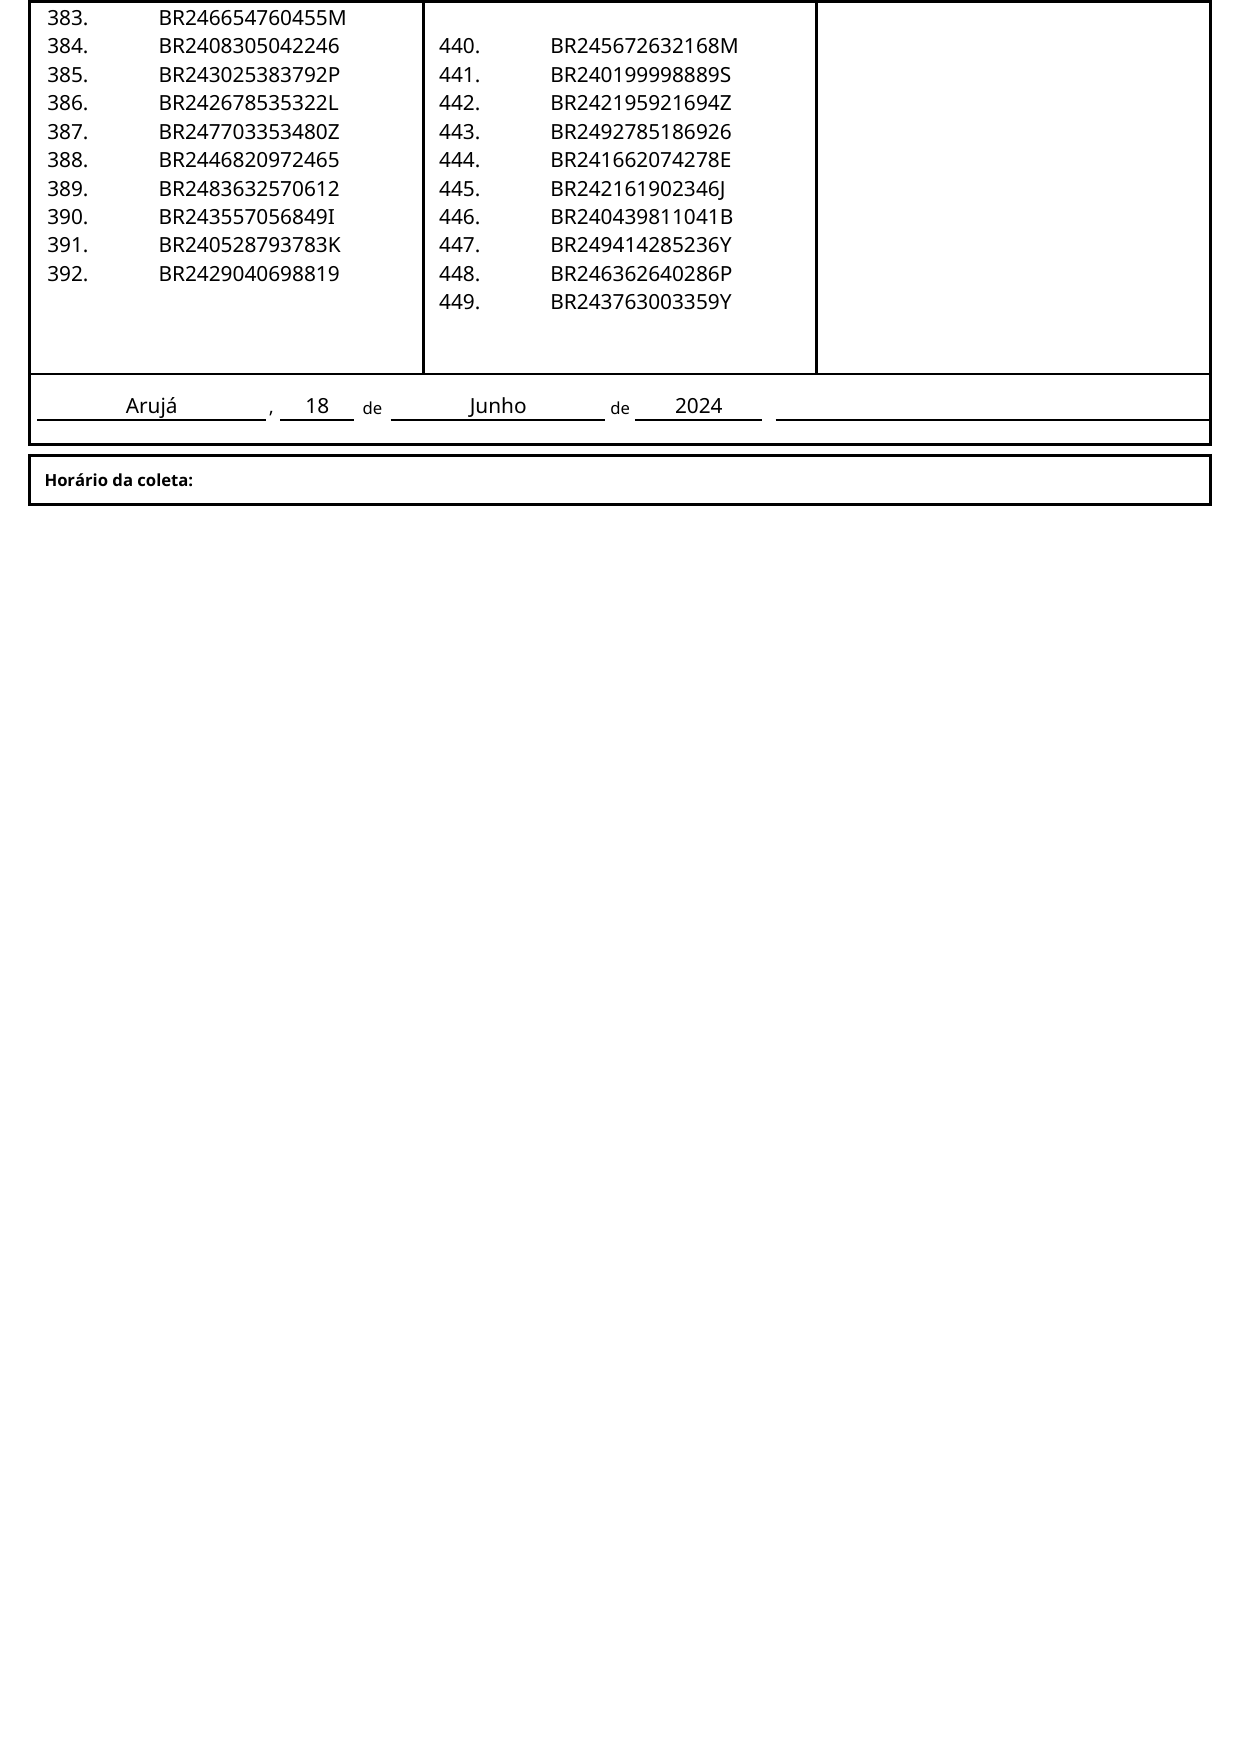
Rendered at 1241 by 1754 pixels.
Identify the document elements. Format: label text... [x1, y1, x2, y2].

table_cell 2024 [635, 375, 762, 419]
table_cell [31, 419, 37, 443]
table_cell [776, 375, 1209, 419]
table_cell , [266, 375, 280, 419]
table_cell [31, 375, 37, 419]
table_cell de [354, 375, 391, 419]
table_cell [1058, 446, 1211, 454]
table_cell Junho [391, 375, 605, 419]
table_cell de [605, 375, 635, 419]
table_cell BR244659023765I BR2490990799761 BR248658795152H BR244956048327Y BR242482897789H BR2492410828968 BR247188329362U BR248861509671G BR2426018618571 BR241842072599Q BR245539232026W BR241145905924S BR2421564919165 BR2421009187580 BR241811691216T BR246000266665X BR243784380339V BR244957313521E BR240743586129U BR249712189505A BR247937174269J BR243873024307U BR242559540065B BR245455540885X BR241275954510D BR243562696249U BR240863649205I BR240863649205I BR248802302777V BR246635139120M BR2449010035279 BR248370012516P BR240281310516K BR2422927400897 BR2484081942888 BR244859392976U BR2487818113403 BR2420498820387 BR242315769590U BR240678056829Y BR2436935777575 BR2460668711886 BR243203132056B BR2465993618513 BR246774495480Q BR2492502982742 BR243947406881F BR242223032875X BR241503487918S BR244952736202T BR2403994238021 BR246288745122U BR2437445375849 BR245765663708U BR245293448778G BR2431428368258 BR245428776834Z BR2402988681754 BR2480076920931 BR2456268887793 BR241179955894G BR242286095791H BR2497268192404 BR249755495769E BR2411082066540 BR2473337915658 BR244371210294Y BR2478485030405 BR243381392018B BR2468989308623 BR247334163606C BR240715358739G BR245515796693F BR2490507050525 BR2455256521832 BR2409899328811 BR240935645433Y BR2463742930336 BR243735435310C BR241754476102I BR241281594803E BR241378859003E BR240324822167A BR2400585729224 BR242623488043L BR248142235535H BR2430842119145 BR245019479034V BR2437661621088 BR2478941047447 BR249973836686W BR246859054889F BR249923883222F BR242454228672D BR2476683912132 BR2489118180481 BR2464191700320 BR245015658489W BR248878745102C BR247253217788B BR242115425300Y BR242479004183O BR240323490189D BR2495266978876 BR240537538507W BR246367899547B BR248978282487U BR248407271881N BR241649027732H BR240828624750C BR248469078477B BR245881338306X BR240040757970R BR246110382129P BR2436588010711 BR2455752261224 BR244447837446E BR248776596192M BR242184229698N BR247341239134M BR2485462891991 BR244571167321I BR242166662727D BR2433124701020 BR2445121738358 BR2425635427414 BR240415501720Y BR242760025349W BR247095545159I BR243338003856F BR246181515708N BR2445358938796 BR247986083559S BR248383961993B BR249464882099N BR241448282453N BR249787663460K BR2455035065532 BR242518665825A BR247060806977F BR249538886771C BR241941038896A BR247148381418D BR2491826340738 BR2438972963048 BR2470698520672 BR246777257719J BR247954524866K BR244555163549D BR244762520603J BR244298395488M BR242907260403V BR248741555164W BR249088452352Y BR2456545910255 BR2468152910060 BR246388967044Z BR2454316772749 BR249610209946W BR245672632168M BR240199998889S BR242195921694Z BR2492785186926 BR241662074278E BR242161902346J BR240439811041B BR249414285236Y BR246362640286P BR243763003359Y [425, 3, 815, 373]
table_cell [30, 446, 1058, 454]
table_cell [280, 421, 354, 443]
table_cell [605, 419, 635, 443]
table_cell [762, 375, 776, 443]
table_cell [266, 419, 280, 443]
table_cell Arujá [37, 375, 266, 419]
table_cell 18 [280, 375, 354, 419]
table_cell [37, 421, 266, 443]
table_cell [635, 421, 762, 443]
table_cell BR2486169656499 BR247077631125K BR2486552815324 BR2438228966458 BR248572780944P BR247351487217Z BR245357524786F BR248628606519H BR248068610954Q BR244033433250F BR2430902311677 BR246278107655A BR2458106392876 BR2418554853204 BR2423337356064 BR245834839990A BR246401563568Y BR242459679260G BR242769562296G BR249707019339J BR243842738223X BR247347489770C BR240981053492D BR247232308217P BR2417701573773 BR249403844374E BR2424890234723 BR242352089313J BR241532305706Z BR244594663848J BR248726549357F BR249352265086Q BR245933858367J BR2449213024472 BR241511776723C BR2477675724116 BR2481483594964 BR244389814820O BR243931354550X BR249581104746A BR242499623371Q BR2442545940499 BR240354503712D BR240601340690G BR244384246807O BR2411604963463 BR243603648599T BR2492554655247 BR248703170469D BR245332265222V BR241831020975Y BR2429774606317 BR2476923817099 BR246917308752D BR246111762454H BR241228960184I BR241936047985C BR246251288676F BR242120651320C BR241540060162B BR244245187424X BR2446061791155 BR246245897135G BR248380425613C BR2467099772950 BR2484689488194 BR2436968291160 BR245325372539F BR241767761111M BR2415167723903 BR243638319376A BR2491163968364 BR245666882639L BR249895338179J BR2409726282101 BR2492960959114 BR241542348597R BR2481724923895 BR248352331203H BR243392832213K BR245105202302Z BR245137815892W BR246551580101P BR2447762151354 BR2433814861244 BR2494172352835 BR2443679232875 BR246463026789J BR245816655771Q BR2457745841964 BR2460983702723 BR2496650799821 BR2472964427367 BR2459400392501 BR243212847725B BR2459108283702 BR2484012663941 BR2477971207764 BR244206898173F BR243731055275E BR244462061925A BR247914198466Z BR2481867887068 BR2413956675746 BR246996778821Q BR2496837291465 BR2467427896909 BR246185515946D BR244864840271I BR240412612645R BR246151115901V BR242519298429A BR2418475646423 BR240433162902T BR248505730763V BR2408839066103 BR2452236572546 BR2473518937096 BR2467832836645 BR2435787094029 BR242452253152Q BR243841545635X BR2417458357527 BR240485631121B BR2422735666980 BR2421635554610 BR2486238161085 BR240566415113F BR244332163855B BR242758184999A BR240129463342W BR2438817954869 BR2454213122188 BR2454922044678 BR243186594582H BR242962922103M BR248579434411V BR2422537973337 BR2476657518035 BR246492389503S BR2421178685079 BR240129463342W BR248864851626A BR2445764741495 BR243297593895B BR241058237814U BR245387339443A BR244483828046F BR246583359492H BR2431905338388 BR249802861470R BR2474747581550 BR248973664289L BR246196129304D BR248522058358Z BR248522058358Z BR2443271212922 BR245015349146C BR246654760455M BR2408305042246 BR243025383792P BR242678535322L BR247703353480Z BR2446820972465 BR2483632570612 BR243557056849I BR240528793783K BR2429040698819 [31, 3, 422, 373]
table_cell Horário da coleta: [31, 457, 1209, 503]
table_cell BR241513171721A BR240358271141H BR247420545166D BR241373632751H BR2440235041212 BR2485989195493 BR249826839661I BR243866163792Q BR2417164127353 BR240482149637L BR2483532836687 BR246898940464Z BR242815024954R BR240521045860J BR241458304847A BR2483353170130 BR2455451302863 BR248416004011O BR249833966050U BR2418074117754 BR2404188231041 BR243373367977W BR2439056575005 BR245133656819N BR242373999479C BR2424955933766 BR244980482846R BR242352488971D BR248788986348W BR249006399096G BR245966887100M BR243302459606Q 244235420860Q BR242432198920V BR240742538412O BR241891614464O BR241195526278A BR246934465911R BR2416292963404 BR2408063322630 BR240642681877S BR249010385676Y BR249345852490M BR249516485232J BR2472534593160 BR2418408922142 BR2413345201484 BR241705829459N BR242606056814B BR243304070863I BR249654152194G BR249791138317E BR247778248909L BR2414854897779 BR2416522732892 BR243045055265Q BR242509746497V BR2444403269701 BR240931830000E BR246112644947Y BR2411603832689 BR2478959130088 BR2480229018321 BR2448333562853 BR243590834401M BR2410158289754 BR245657629850J BR248001099267D BR242415659062F BR249051714234D BR2492238589090 BR244643667468J BR2450449555790 BR2470140123601 BR2433809313342 BR2401291230173 BR244192355315X BR248334862477H BR2463123819722 BR241806267140W BR243294230541I BR242186437956D BR244098110598C BR2467444313666 BR244527966794H BR245030401303J BR240063758923L BR245379853053L BR2495474541496 BR242049515767K BR243588528653K BR248692519018A BR2451552930577 BR2424401005295 BR245532392804B BR242914646417I BR242581861976B BR2446522222491 BR2459037708044 BR2495857926916 BR2413606609320 BR2430979873664 BR2406164486047 BR249249459591H BR2495385498557 BR240166048733I BR2433675357033 BR248378453782W BR249057631264H BR241407010157D BR246293248431K BR248149334758B BR248341541275N BR2429310588632 BR245759203161M BR242320939493Z BR2445641604606 BR248627419288W BR244388103624G BR2452485625867 [818, 3, 1209, 373]
table_cell [391, 421, 605, 443]
table_cell [354, 419, 391, 443]
table_cell [776, 421, 1209, 443]
